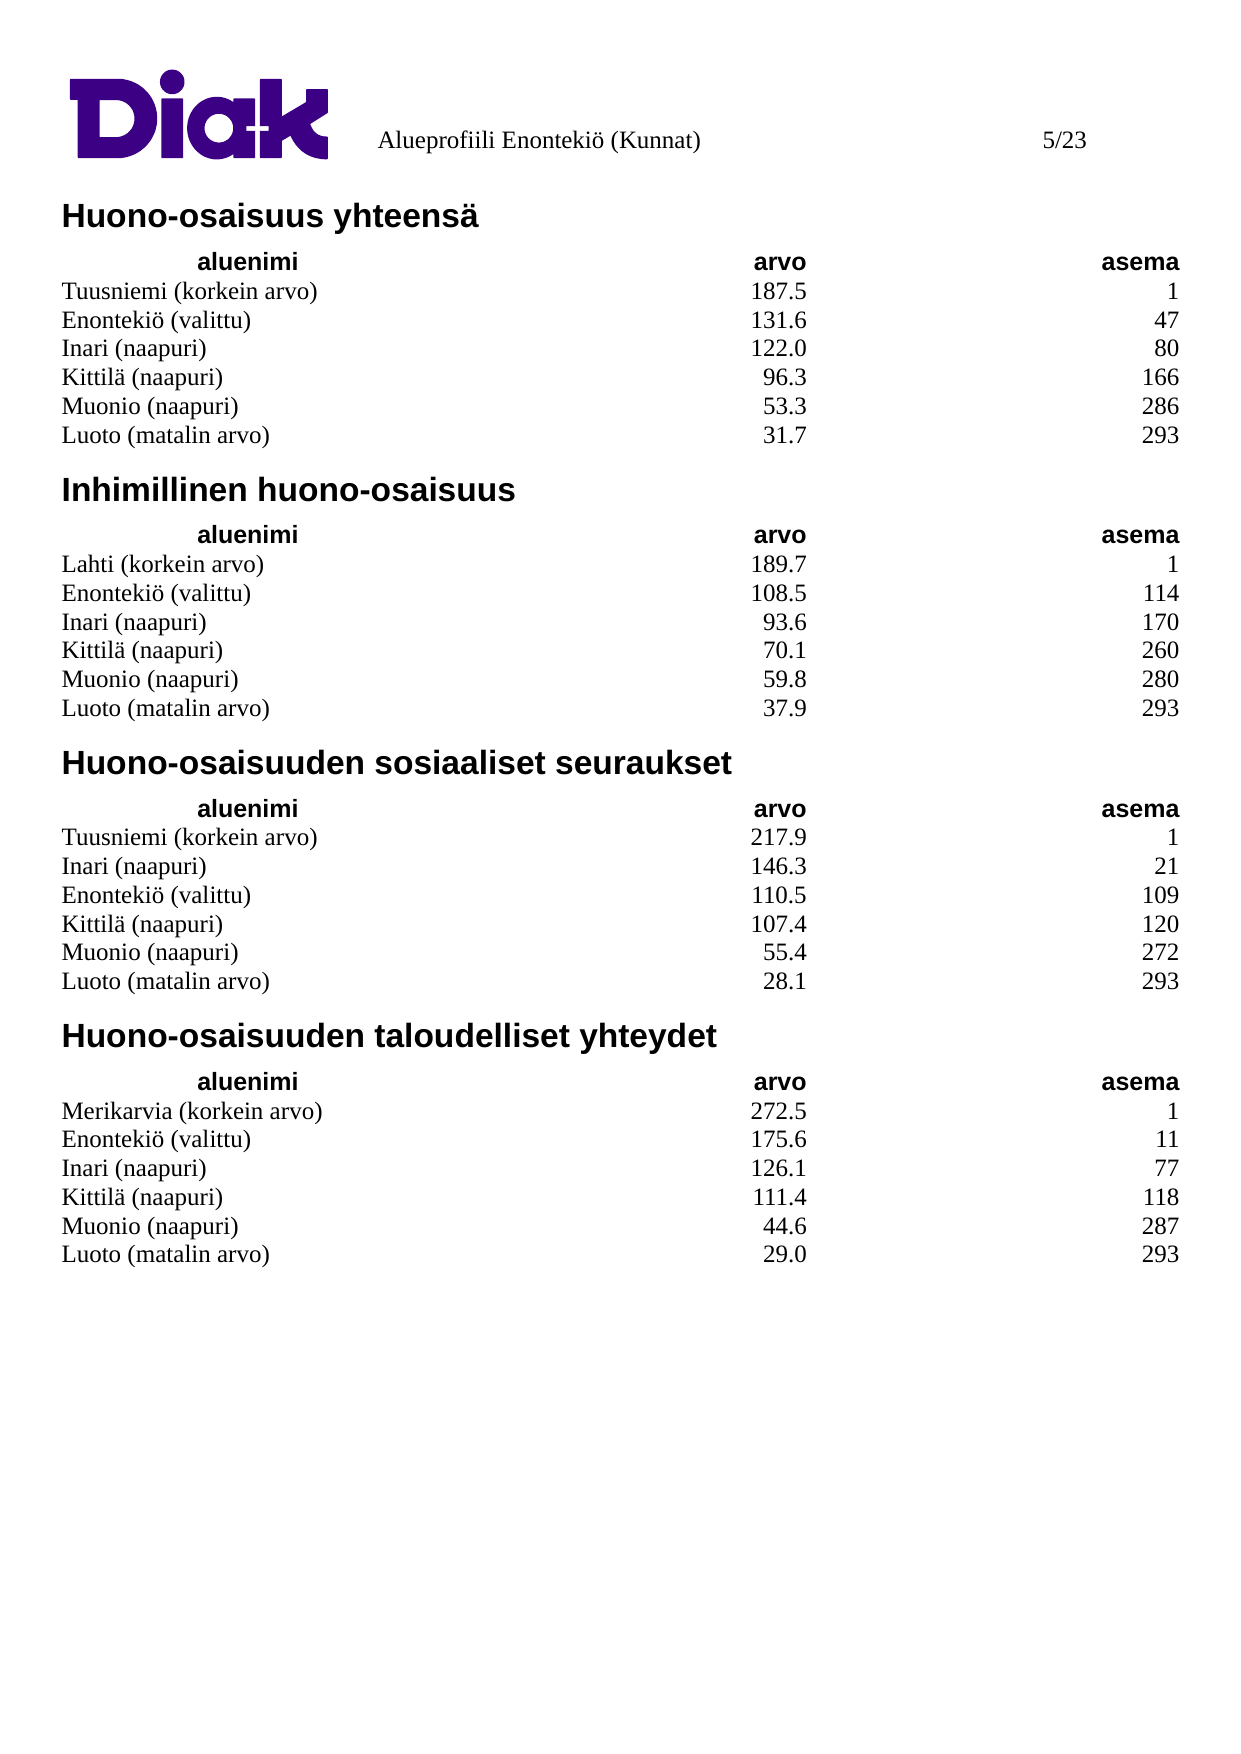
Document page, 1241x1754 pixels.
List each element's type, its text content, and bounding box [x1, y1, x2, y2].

table_header aluenimi [61, 794, 434, 822]
table_cell Enontekiö (valittu) [61, 880, 434, 909]
table_cell 293 [806, 693, 1179, 722]
table_cell 108.5 [434, 578, 806, 607]
table_cell Luoto (matalin arvo) [61, 966, 434, 995]
table_cell 70.1 [434, 636, 806, 664]
table_cell Muonio (naapuri) [61, 1211, 434, 1239]
table_cell Tuusniemi (korkein arvo) [61, 276, 434, 305]
table_cell 272 [806, 938, 1179, 966]
table_cell 114 [806, 578, 1179, 607]
table_cell 293 [806, 420, 1179, 448]
table_cell 166 [806, 362, 1179, 391]
table_header asema [806, 1067, 1179, 1096]
table_cell Lahti (korkein arvo) [61, 549, 434, 578]
table_cell Muonio (naapuri) [61, 664, 434, 693]
table_cell 131.6 [434, 305, 806, 333]
table_header arvo [434, 247, 806, 276]
subtitle Huono-osaisuuden sosiaaliset seuraukset [61, 743, 1179, 781]
table_cell 189.7 [434, 549, 806, 578]
table_cell Inari (naapuri) [61, 607, 434, 636]
subtitle Inhimillinen huono-osaisuus [61, 469, 1179, 508]
table_cell 77 [806, 1153, 1179, 1182]
table_cell 28.1 [434, 966, 806, 995]
table_cell Muonio (naapuri) [61, 391, 434, 420]
table_cell 47 [806, 305, 1179, 333]
subtitle Huono-osaisuus yhteensä [61, 196, 1179, 235]
table_cell 217.9 [434, 823, 806, 851]
table_cell 287 [806, 1211, 1179, 1239]
table_cell Tuusniemi (korkein arvo) [61, 823, 434, 851]
table_cell 293 [806, 966, 1179, 995]
table_cell Kittilä (naapuri) [61, 1182, 434, 1211]
table_cell 1 [806, 549, 1179, 578]
table_cell 53.3 [434, 391, 806, 420]
table_cell 286 [806, 391, 1179, 420]
table_cell 111.4 [434, 1182, 806, 1211]
table_cell 109 [806, 880, 1179, 909]
table_cell 31.7 [434, 420, 806, 448]
table_cell Kittilä (naapuri) [61, 636, 434, 664]
table_cell Enontekiö (valittu) [61, 305, 434, 333]
table_cell 80 [806, 334, 1179, 362]
table_cell 29.0 [434, 1240, 806, 1268]
table_cell 59.8 [434, 664, 806, 693]
table_header aluenimi [61, 521, 434, 549]
table_cell 187.5 [434, 276, 806, 305]
table_cell 110.5 [434, 880, 806, 909]
table_cell Muonio (naapuri) [61, 938, 434, 966]
table_cell 55.4 [434, 938, 806, 966]
table_header arvo [434, 1067, 806, 1096]
table_cell 280 [806, 664, 1179, 693]
table_cell 93.6 [434, 607, 806, 636]
table_header arvo [434, 794, 806, 822]
table_cell Inari (naapuri) [61, 1153, 434, 1182]
table_header asema [806, 521, 1179, 549]
table_cell 293 [806, 1240, 1179, 1268]
table_cell Kittilä (naapuri) [61, 362, 434, 391]
table_header aluenimi [61, 247, 434, 276]
table_cell Kittilä (naapuri) [61, 909, 434, 937]
subtitle Huono-osaisuuden taloudelliset yhteydet [61, 1016, 1179, 1054]
table_cell 21 [806, 851, 1179, 880]
table_cell Luoto (matalin arvo) [61, 693, 434, 722]
table_cell 175.6 [434, 1125, 806, 1153]
table_cell Luoto (matalin arvo) [61, 420, 434, 448]
table_cell 1 [806, 276, 1179, 305]
table_cell Merikarvia (korkein arvo) [61, 1096, 434, 1124]
table_cell Enontekiö (valittu) [61, 578, 434, 607]
table_cell 126.1 [434, 1153, 806, 1182]
table_header asema [806, 247, 1179, 276]
table_header aluenimi [61, 1067, 434, 1096]
table_cell Luoto (matalin arvo) [61, 1240, 434, 1268]
table_cell 170 [806, 607, 1179, 636]
table_cell 146.3 [434, 851, 806, 880]
table_cell 1 [806, 1096, 1179, 1124]
table_cell 37.9 [434, 693, 806, 722]
table_header asema [806, 794, 1179, 822]
table_cell Enontekiö (valittu) [61, 1125, 434, 1153]
table_cell 260 [806, 636, 1179, 664]
table_cell 122.0 [434, 334, 806, 362]
table_cell 96.3 [434, 362, 806, 391]
table_cell 44.6 [434, 1211, 806, 1239]
table_cell Inari (naapuri) [61, 334, 434, 362]
table_cell 272.5 [434, 1096, 806, 1124]
table_cell 120 [806, 909, 1179, 937]
table_cell 11 [806, 1125, 1179, 1153]
table_cell 1 [806, 823, 1179, 851]
table_cell 107.4 [434, 909, 806, 937]
table_cell 118 [806, 1182, 1179, 1211]
table_header arvo [434, 521, 806, 549]
table_cell Inari (naapuri) [61, 851, 434, 880]
